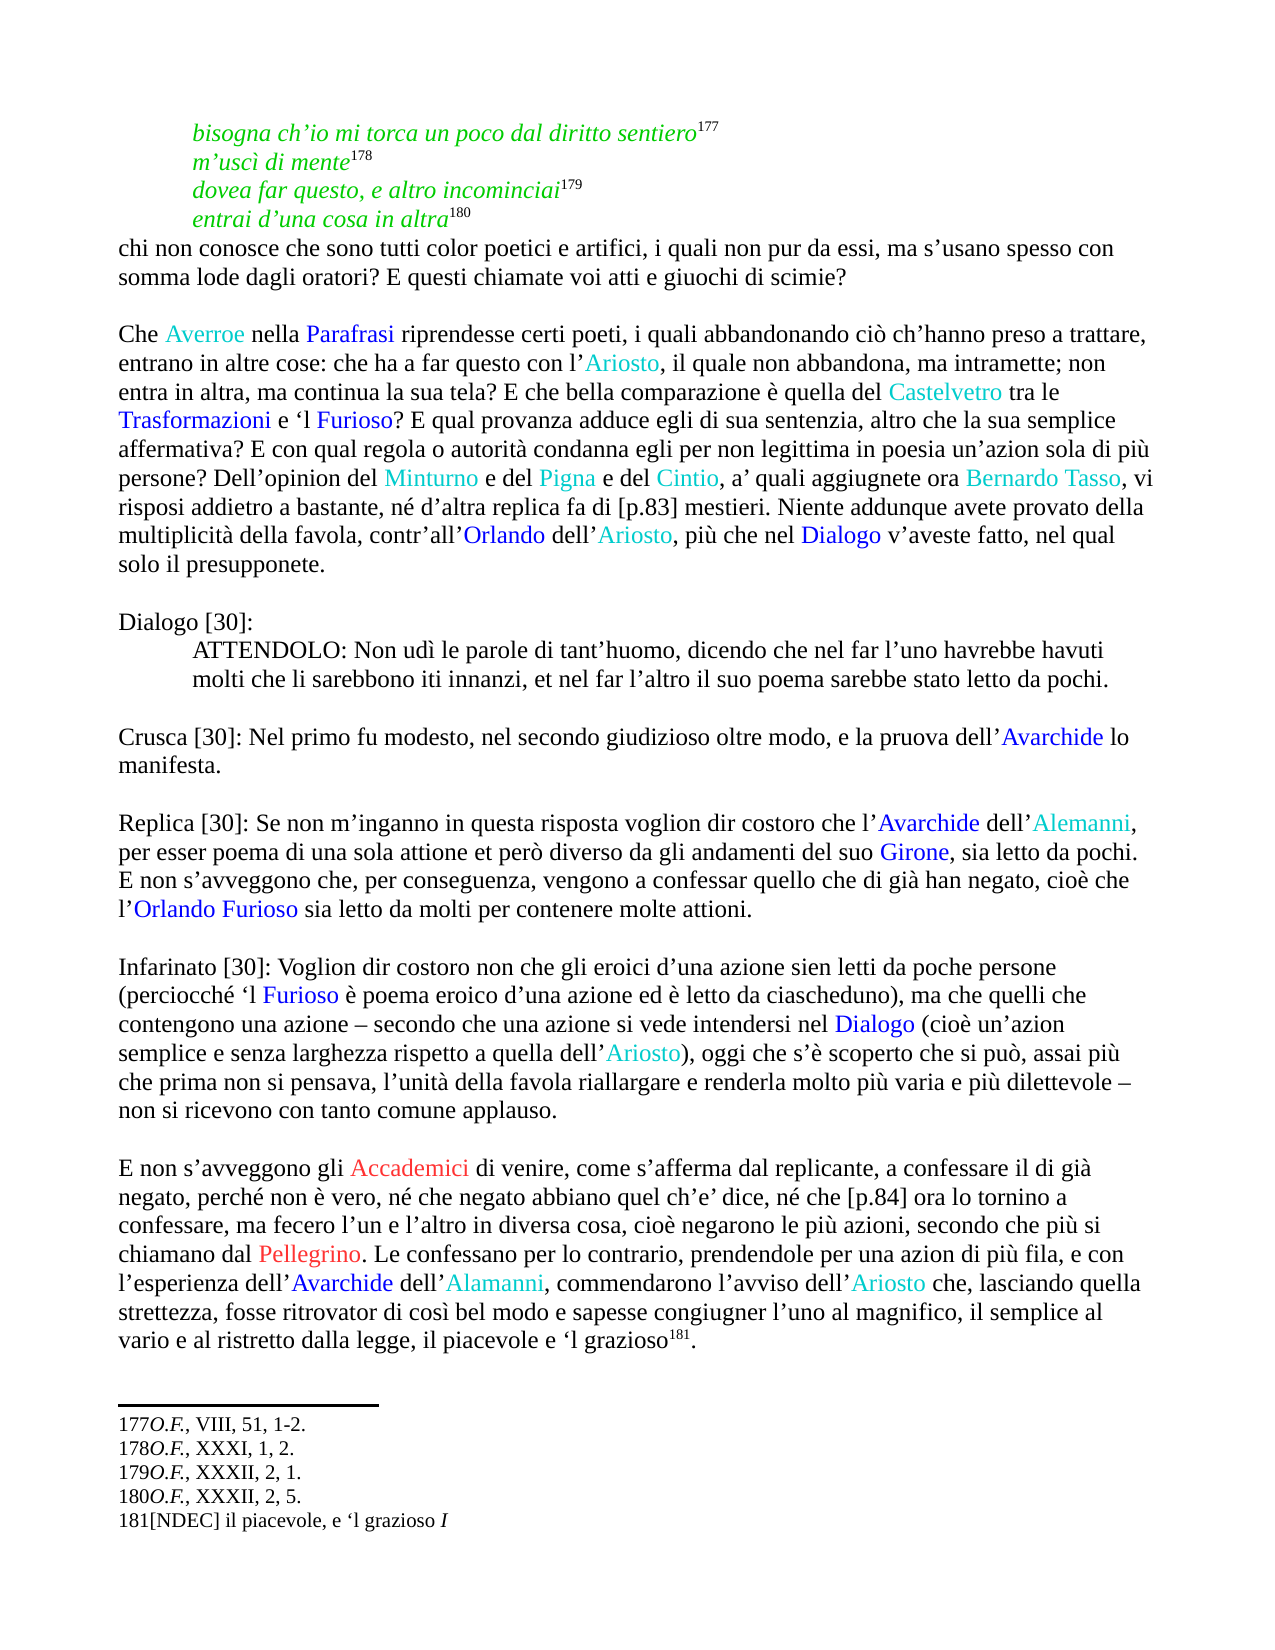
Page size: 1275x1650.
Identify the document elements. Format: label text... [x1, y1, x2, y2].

text Che Averroe nella Parafrasi riprendesse certi poeti, i quali abbandonando ciò ch’hanno preso a trattare, entrano in altre cose: che ha a far questo con l’Ariosto, il quale non abbandona, ma intramette; non entra in altra, ma continua la sua tela? E che bella comparazione è quella del Castelvetro tra le Trasformazioni e ‘l Furioso? E qual provanza adduce egli di sua sentenzia, altro che la sua semplice affermativa? E con qual regola o autorità condanna egli per non legittima in poesia un’azion sola di più persone? Dell’opinion del Minturno e del Pigna e del Cintio, a’ quali aggiugnete ora Bernardo Tasso, vi risposi addietro a bastante, né d’altra replica fa di [p.83] mestieri. Niente addunque avete provato della multiplicità della favola, contr’all’Orlando dell’Ariosto, più che nel Dialogo v’aveste fatto, nel qual solo il presupponete. [118, 319, 1157, 578]
text Dialogo [30]: [118, 607, 1157, 636]
text ATTENDOLO: Non udì le parole di tant’huomo, dicendo che nel far l’uno havrebbe havuti molti che li sarebbono iti innanzi, et nel far l’altro il suo poema sarebbe stato letto da pochi. [192, 636, 1157, 693]
text O.F., XXXI, 1, 2. [118, 1436, 1157, 1460]
text chi non conosce che sono tutti color poetici e artifici, i quali non pur da essi, ma s’usano spesso con somma lode dagli oratori? E questi chiamate voi atti e giuochi di scimie? [118, 233, 1157, 291]
text E non s’avveggono gli Accademici di venire, come s’afferma dal replicante, a confessare il di già negato, perché non è vero, né che negato abbiano quel ch’e’ dice, né che [p.84] ora lo tornino a confessare, ma fecero l’un e l’altro in diversa cosa, cioè negarono le più azioni, secondo che più si chiamano dal Pellegrino. Le confessano per lo contrario, prendendole per una azion di più fila, e con l’esperienza dell’Avarchide dell’Alamanni, commendarono l’avviso dell’Ariosto che, lasciando quella strettezza, fosse ritrovator di così bel modo e sapesse congiugner l’uno al magnifico, il semplice al vario e al ristretto dalla legge, il piacevole e ‘l grazioso. [118, 1153, 1157, 1354]
text Replica [30]: Se non m’inganno in questa risposta voglion dir costoro che l’Avarchide dell’Alemanni, per esser poema di una sola attione et però diverso da gli andamenti del suo Girone, sia letto da pochi. E non s’avveggono che, per conseguenza, vengono a confessar quello che di già han negato, cioè che l’Orlando Furioso sia letto da molti per contenere molte attioni. [118, 808, 1157, 923]
text [NDEC] il piacevole, e ‘l grazioso I [118, 1508, 1157, 1532]
text m’uscì di mente [118, 147, 1157, 176]
text entrai d’una cosa in altra [118, 204, 1157, 233]
text O.F., VIII, 51, 1-2. [118, 1412, 1157, 1436]
text Infarinato [30]: Voglion dir costoro non che gli eroici d’una azione sien letti da poche persone (perciocché ‘l Furioso è poema eroico d’una azione ed è letto da ciascheduno), ma che quelli che contengono una azione – secondo che una azione si vede intendersi nel Dialogo (cioè un’azion semplice e senza larghezza rispetto a quella dell’Ariosto), oggi che s’è scoperto che si può, assai più che prima non si pensava, l’unità della favola riallargare e renderla molto più varia e più dilettevole – non si ricevono con tanto comune applauso. [118, 952, 1157, 1124]
text bisogna ch’io mi torca un poco dal diritto sentiero [118, 118, 1157, 147]
text O.F., XXXII, 2, 5. [118, 1484, 1157, 1508]
text dovea far questo, e altro incominciai [118, 176, 1157, 204]
text O.F., XXXII, 2, 1. [118, 1460, 1157, 1484]
text Crusca [30]: Nel primo fu modesto, nel secondo giudizioso oltre modo, e la pruova dell’Avarchide lo manifesta. [118, 722, 1157, 779]
